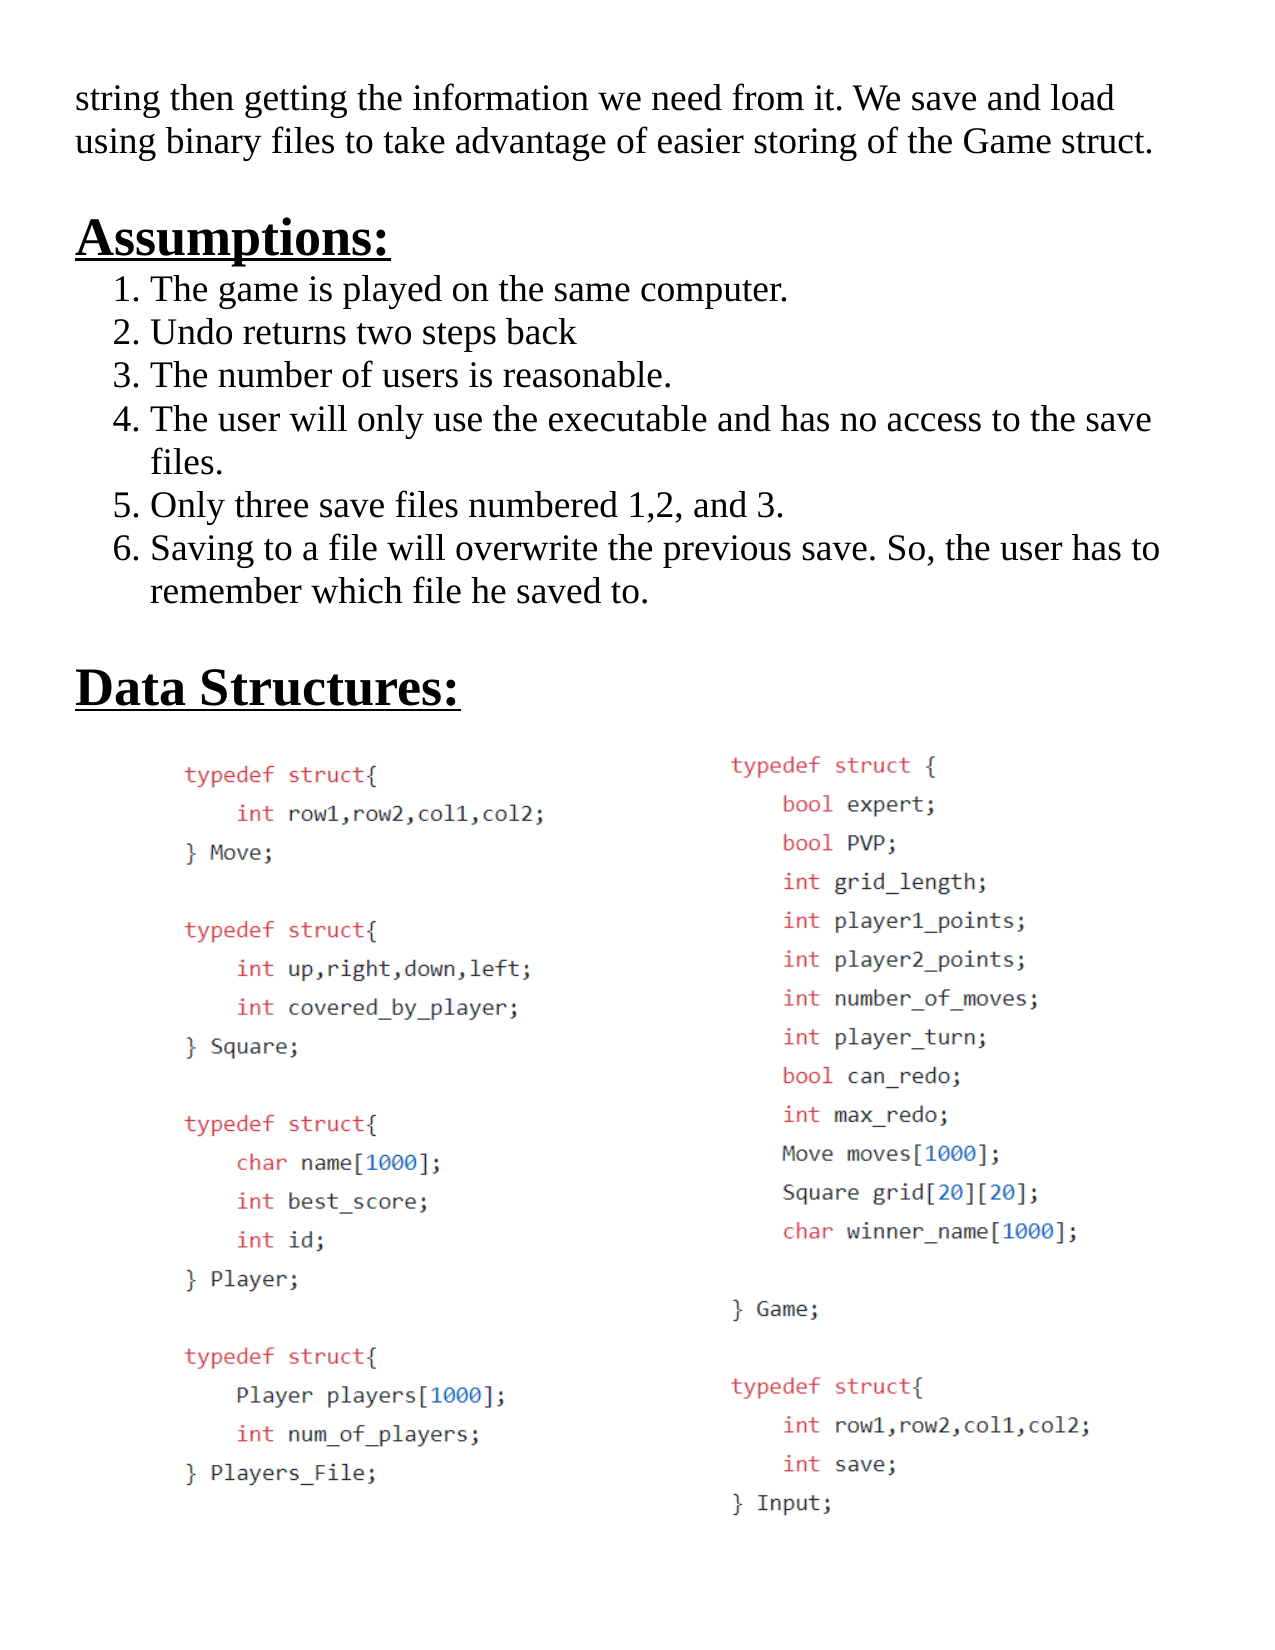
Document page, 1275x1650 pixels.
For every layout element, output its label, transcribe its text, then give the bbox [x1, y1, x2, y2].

list Saving to a file will overwrite the previous save. So, the user has to remember which file he saved to. [112, 525, 1200, 612]
picture [163, 756, 593, 1504]
picture [716, 739, 1132, 1519]
text string then getting the information we need from it. We save and load using binary files to take advantage of easier storing of the Game struct. [75, 75, 1200, 161]
list The number of users is reasonable. [112, 353, 1200, 396]
list Only three save files numbered 1,2, and 3. [112, 482, 1200, 525]
text Data Structures: [75, 655, 1200, 717]
list The game is played on the same computer. [112, 267, 1200, 310]
list Undo returns two steps back [112, 310, 1200, 353]
text Assumptions: [75, 204, 1200, 267]
list The user will only use the executable and has no access to the save files. [112, 396, 1200, 482]
